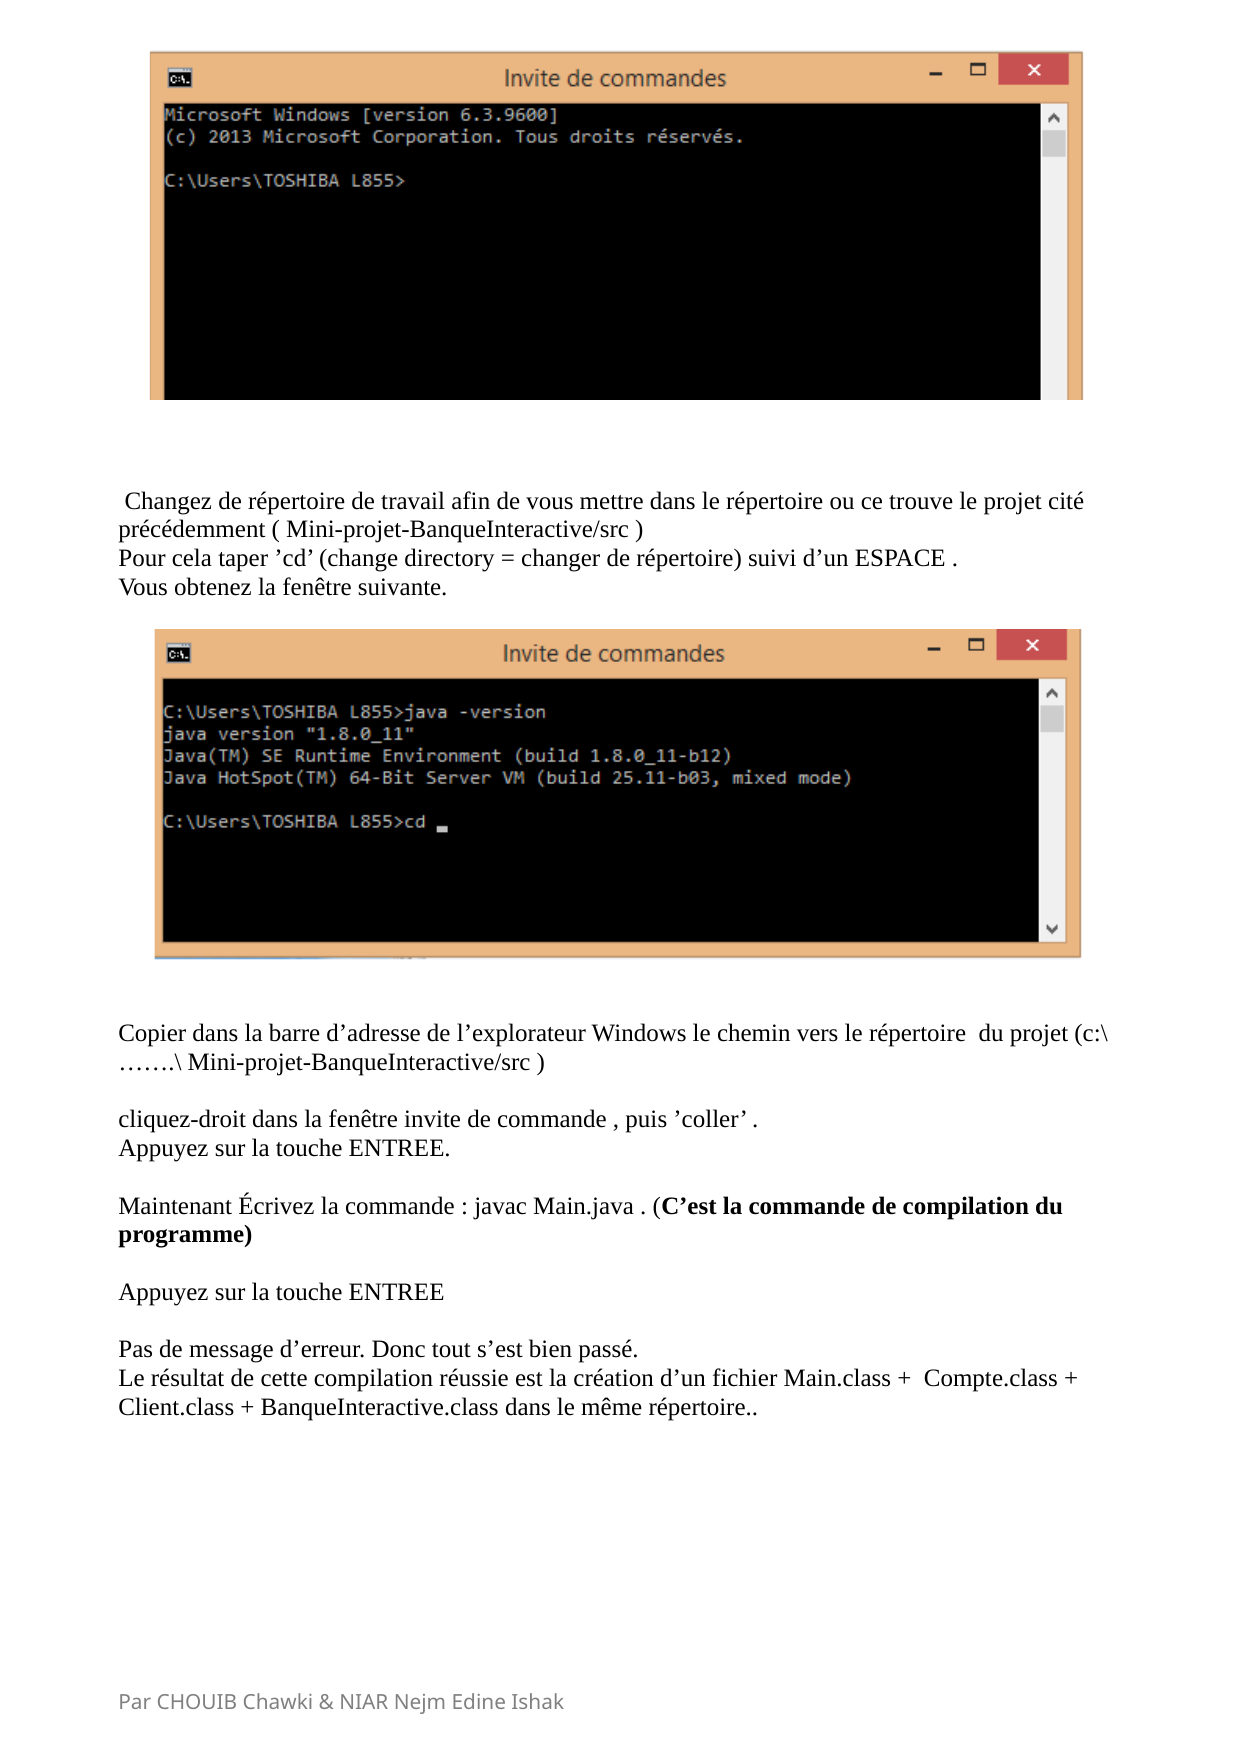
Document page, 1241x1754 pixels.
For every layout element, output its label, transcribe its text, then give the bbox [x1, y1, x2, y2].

text Appuyez sur la touche ENTREE [118, 1277, 1122, 1306]
text Pour cela taper ’cd’ (change directory = changer de répertoire) suivi d’un ESPACE . [118, 543, 1122, 572]
picture [154, 629, 1086, 961]
text cliquez-droit dans la fenêtre invite de commande , puis ’coller’ . [118, 1104, 1122, 1133]
text Appuyez sur la touche ENTREE. [118, 1133, 1122, 1162]
text Copier dans la barre d’adresse de l’explorateur Windows le chemin vers le répertoire du projet (c:\…….\ Mini-projet-BanqueInteractive/src ) [118, 1018, 1122, 1076]
text Le résultat de cette compilation réussie est la création d’un fichier Main.class + Compte.class + Client.class + BanqueInteractive.class dans le même répertoire.. [118, 1363, 1122, 1421]
text Vous obtenez la fenêtre suivante. [118, 572, 1122, 601]
picture [149, 50, 1091, 400]
text Changez de répertoire de travail afin de vous mettre dans le répertoire ou ce trouve le projet cité précédemment ( Mini-projet-BanqueInteractive/src ) [118, 486, 1122, 543]
text Pas de message d’erreur. Donc tout s’est bien passé. [118, 1334, 1122, 1363]
text Maintenant Écrivez la commande : javac Main.java . (C’est la commande de compilation du programme) [118, 1191, 1122, 1248]
